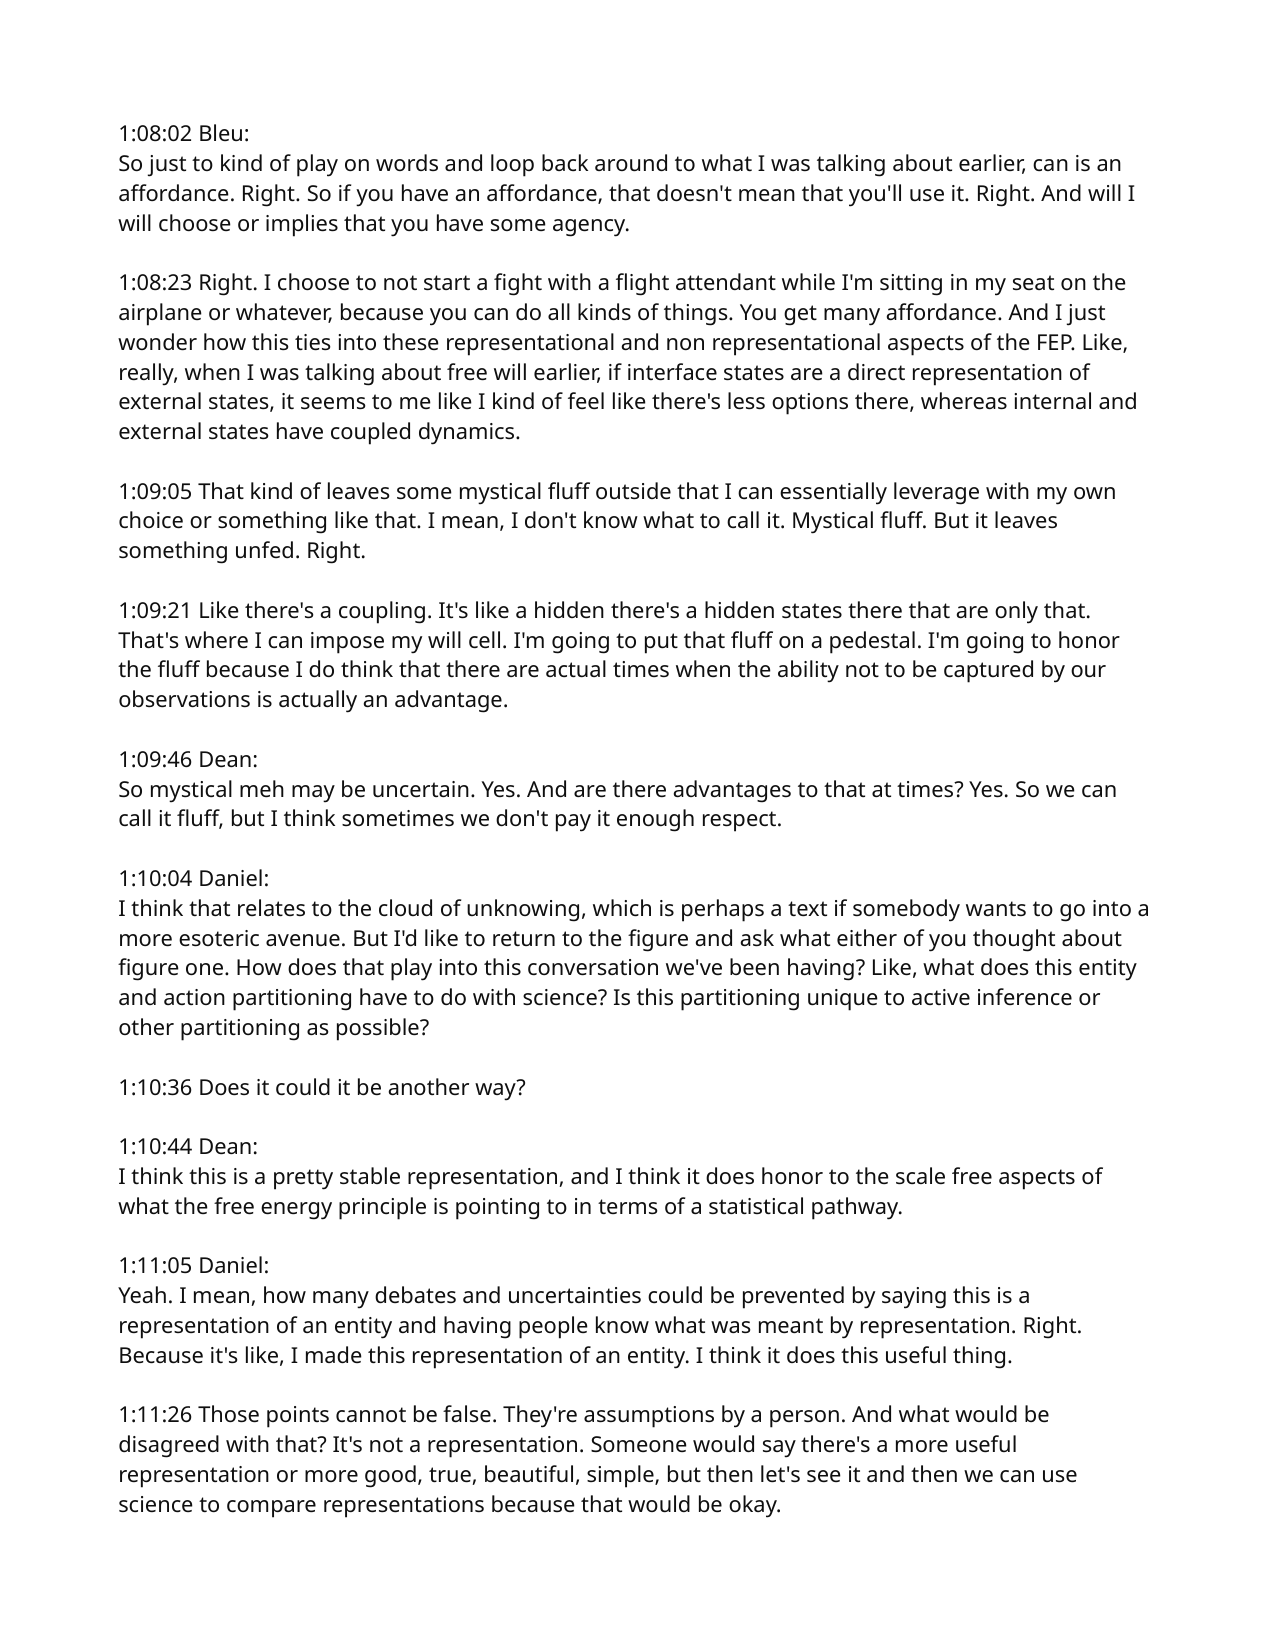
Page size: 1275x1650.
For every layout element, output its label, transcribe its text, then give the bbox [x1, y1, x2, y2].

text 1:08:02 Bleu: So just to kind of play on words and loop back around to what I was talking about earlier, can is an affordance. Right. So if you have an affordance, that doesn't mean that you'll use it. Right. And will I will choose or implies that you have some agency. 1:08:23 Right. I choose to not start a fight with a flight attendant while I'm sitting in my seat on the airplane or whatever, because you can do all kinds of things. You get many affordance. And I just wonder how this ties into these representational and non representational aspects of the FEP. Like, really, when I was talking about free will earlier, if interface states are a direct representation of external states, it seems to me like I kind of feel like there's less options there, whereas internal and external states have coupled dynamics. 1:09:05 That kind of leaves some mystical fluff outside that I can essentially leverage with my own choice or something like that. I mean, I don't know what to call it. Mystical fluff. But it leaves something unfed. Right. 1:09:21 Like there's a coupling. It's like a hidden there's a hidden states there that are only that. That's where I can impose my will cell. I'm going to put that fluff on a pedestal. I'm going to honor the fluff because I do think that there are actual times when the ability not to be captured by our observations is actually an advantage. 1:09:46 Dean: So mystical meh may be uncertain. Yes. And are there advantages to that at times? Yes. So we can call it fluff, but I think sometimes we don't pay it enough respect. 1:10:04 Daniel: I think that relates to the cloud of unknowing, which is perhaps a text if somebody wants to go into a more esoteric avenue. But I'd like to return to the figure and ask what either of you thought about figure one. How does that play into this conversation we've been having? Like, what does this entity and action partitioning have to do with science? Is this partitioning unique to active inference or other partitioning as possible? 1:10:36 Does it could it be another way? 1:10:44 Dean: I think this is a pretty stable representation, and I think it does honor to the scale free aspects of what the free energy principle is pointing to in terms of a statistical pathway. 1:11:05 Daniel: Yeah. I mean, how many debates and uncertainties could be prevented by saying this is a representation of an entity and having people know what was meant by representation. Right. Because it's like, I made this representation of an entity. I think it does this useful thing. 1:11:26 Those points cannot be false. They're assumptions by a person. And what would be disagreed with that? It's not a representation. Someone would say there's a more useful representation or more good, true, beautiful, simple, but then let's see it and then we can use science to compare representations because that would be okay. [118, 118, 1157, 1518]
